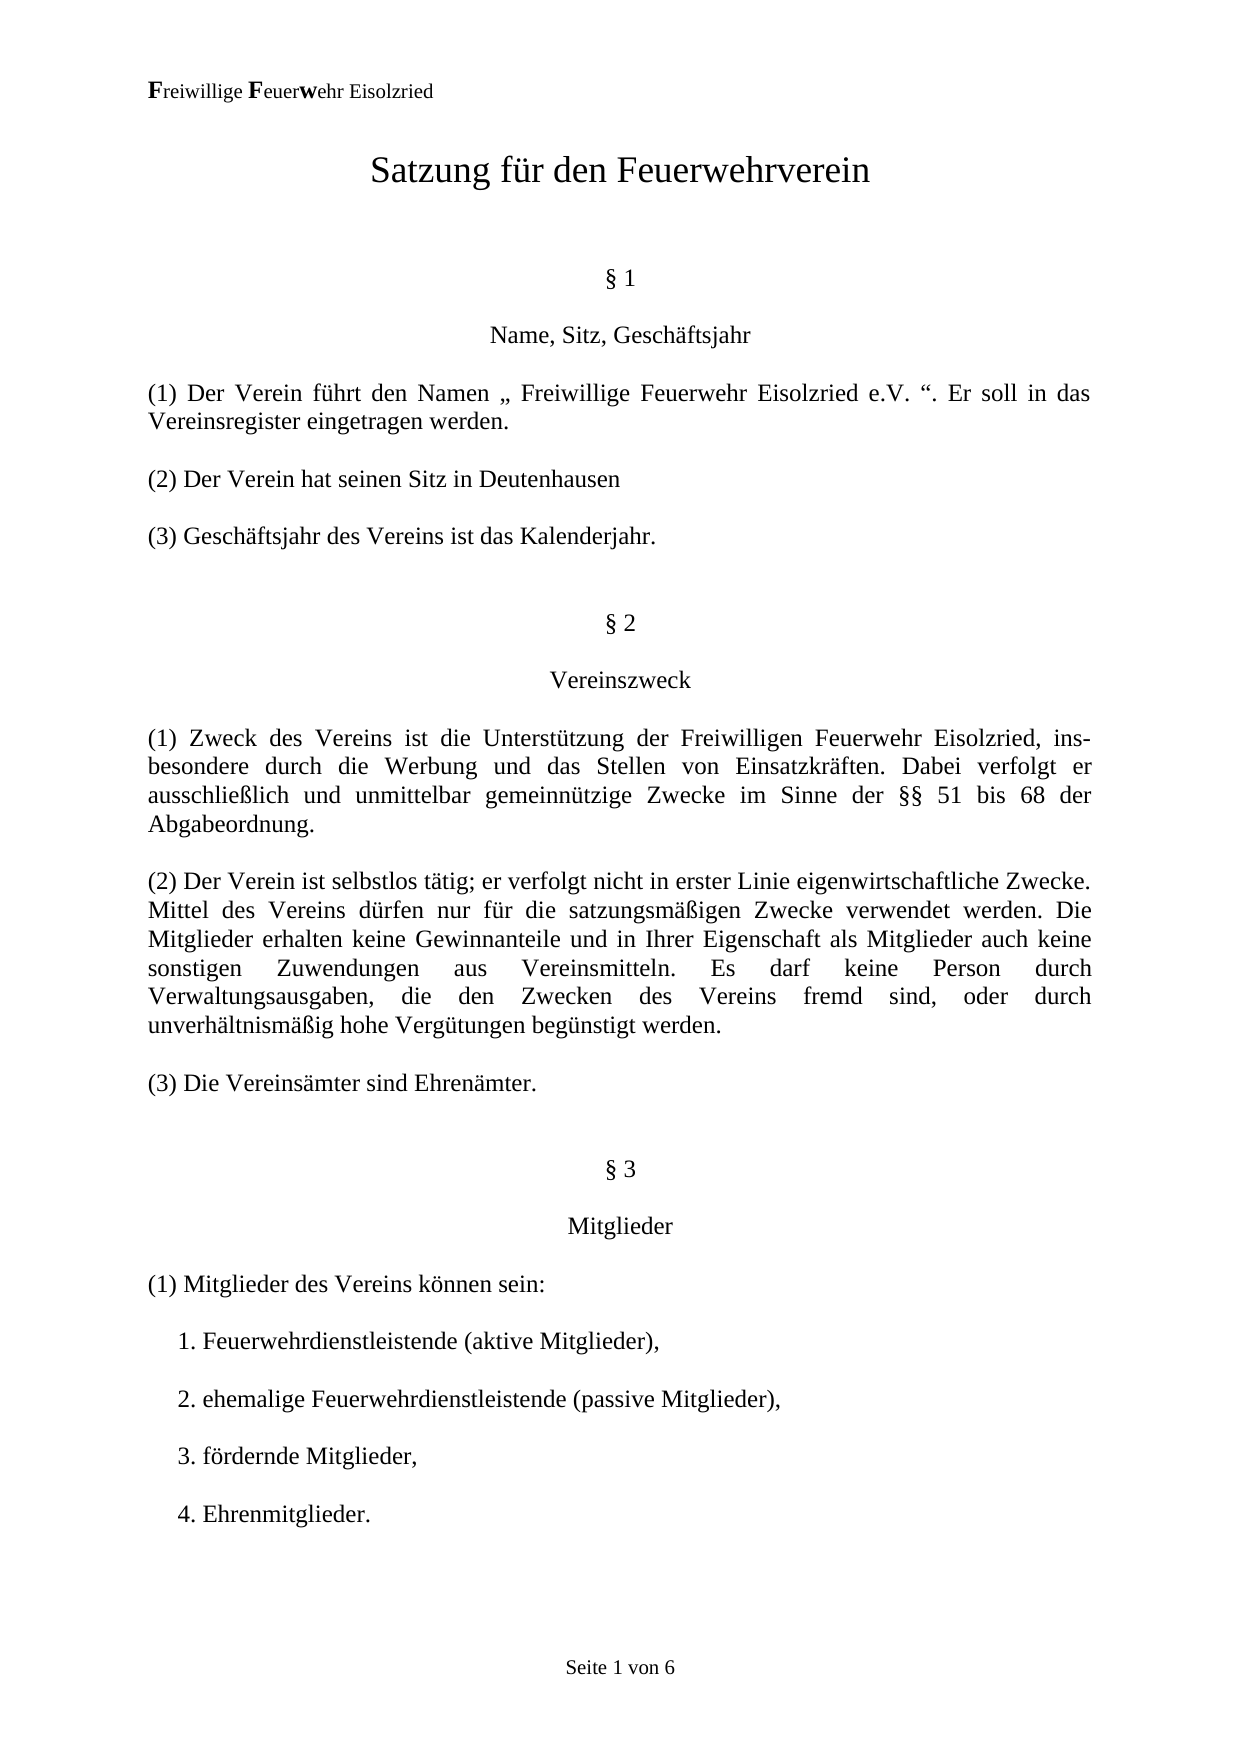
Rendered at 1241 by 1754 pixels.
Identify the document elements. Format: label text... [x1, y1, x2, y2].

text Name, Sitz, Geschäftsjahr [148, 320, 1093, 349]
text § 3 [148, 1154, 1093, 1183]
text Mitglieder [148, 1211, 1093, 1240]
text Vereinszweck [148, 665, 1093, 694]
text 1. Feuerwehrdienstleistende (aktive Mitglieder), [177, 1326, 1063, 1355]
text § 2 [148, 608, 1093, 636]
text (2) Der Verein ist selbstlos tätig; er verfolgt nicht in erster Linie eigenwirtschaftliche Zwecke. Mittel des Vereins dürfen nur für die satzungsmäßigen Zwecke verwendet werden. Die Mitglieder erhalten keine Gewinnanteile und in Ihrer Eigenschaft als Mitglieder auch keine sonstigen Zuwendungen aus Vereinsmitteln. Es darf keine Person durch Verwaltungsausgaben, die den Zwecken des Vereins fremd sind, oder durch unverhältnismäßig hohe Vergütungen begünstigt werden. [148, 866, 1093, 1039]
text (3) Geschäftsjahr des Vereins ist das Kalenderjahr. [148, 521, 1093, 550]
text (1) Der Verein führt den Namen „ Freiwillige Feuerwehr Eisolzried e.V. “. Er soll in das Vereinsregister eingetragen werden. [148, 378, 1093, 435]
text (1) Zweck des Vereins ist die Unterstützung der Freiwilligen Feuerwehr Eisolzried, ins-besondere durch die Werbung und das Stellen von Einsatzkräften. Dabei verfolgt er ausschließlich und unmittelbar gemeinnützige Zwecke im Sinne der §§ 51 bis 68 der Abgabeordnung. [148, 723, 1093, 838]
text 2. ehemalige Feuerwehrdienstleistende (passive Mitglieder), [177, 1384, 1063, 1413]
text 3. fördernde Mitglieder, [177, 1441, 1063, 1470]
text (3) Die Vereinsämter sind Ehrenämter. [148, 1068, 1093, 1096]
text Satzung für den Feuerwehrverein [148, 148, 1093, 191]
text (1) Mitglieder des Vereins können sein: [148, 1269, 1093, 1298]
text § 1 [148, 263, 1093, 291]
text 4. Ehrenmitglieder. [177, 1499, 1063, 1528]
text (2) Der Verein hat seinen Sitz in Deutenhausen [148, 464, 1093, 493]
